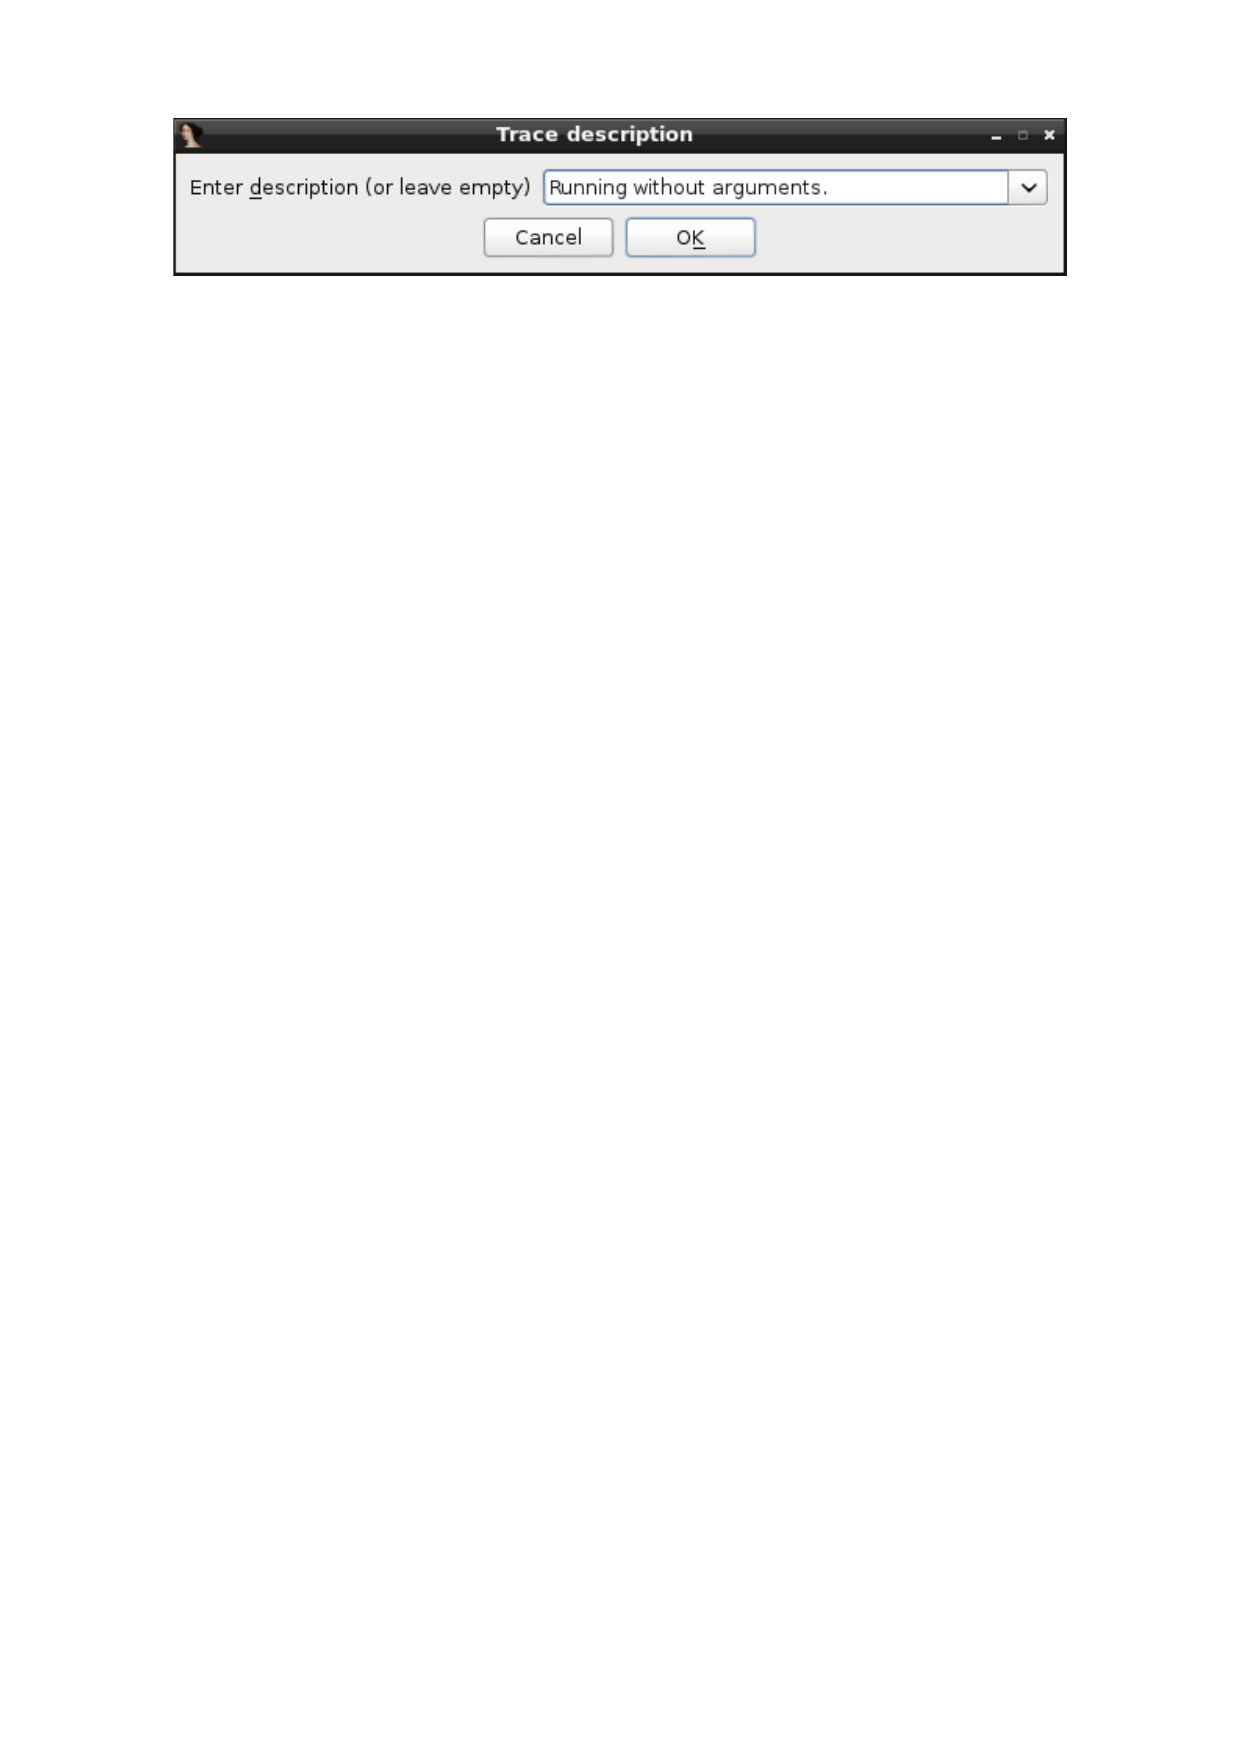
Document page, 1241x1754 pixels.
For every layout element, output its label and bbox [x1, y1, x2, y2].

picture [173, 118, 1067, 276]
